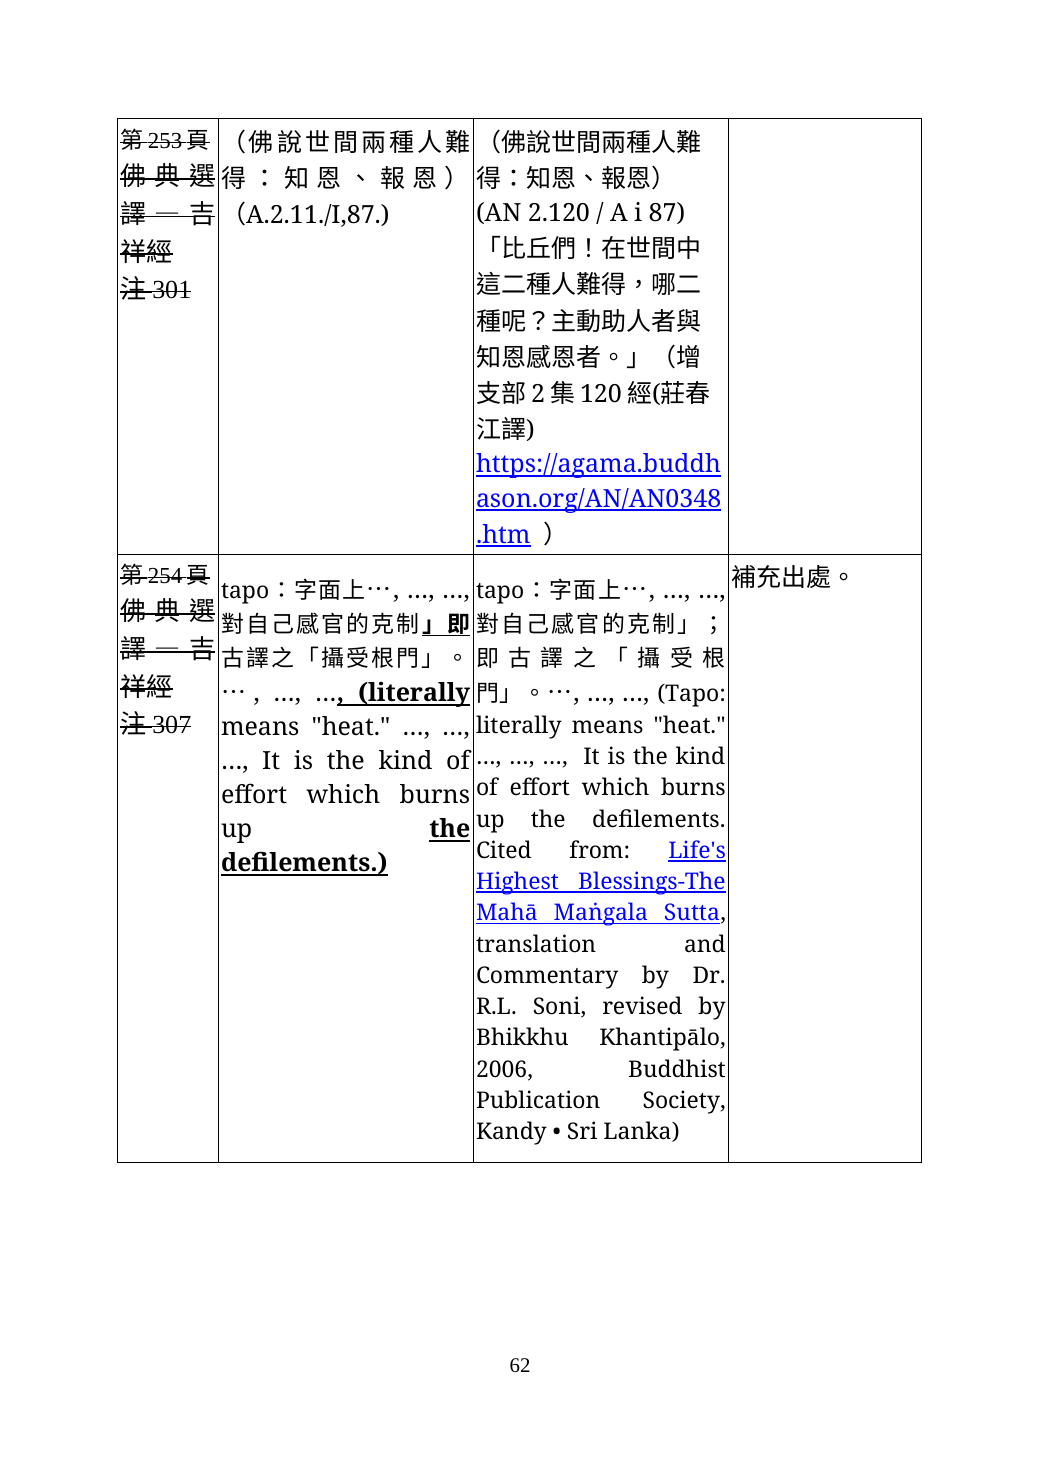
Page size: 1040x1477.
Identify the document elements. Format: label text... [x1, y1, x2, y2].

table_cell 第254頁 佛典選譯—吉祥經 注 307 [118, 555, 218, 1162]
table_cell （佛說世間兩種人難得：知恩、報恩） (AN 2.120 / A i 87) 「比丘們！在世間中這二種人難得，哪二種呢？主動助人者與知恩感恩者。」（增支部2集120經(莊春江譯) https://agama.buddhason.org/AN/AN0348.htm ） [474, 119, 728, 553]
table_cell tapo：字面上…, …, …, 對自己感官的克制」即古譯之「攝受根門」。…, …, …, (literally means "heat." …, …, …, It is the kind of effort which burns up the defilements.) [219, 555, 473, 1162]
table_cell 補充出處。 [729, 555, 921, 1162]
table_cell （佛說世間兩種人難得：知恩、報恩）（A.2.11./I,87.) [219, 119, 473, 553]
table_cell tapo：字面上…, …, …, 對自己感官的克制」；即古譯之「攝受根門」。…, …, …, (Tapo: literally means "heat." …, …, …, It is the kind of effort which burns up the defilements. Cited from: Life's Highest Blessings-The Mahā Maṅgala Sutta, translation and Commentary by Dr. R.L. Soni, revised by Bhikkhu Khantipālo, 2006, Buddhist Publication Society, Kandy • Sri Lanka) [474, 555, 728, 1162]
table_cell 第253頁 佛典選譯—吉祥經 注 301 [118, 119, 218, 553]
table_cell [729, 119, 921, 553]
